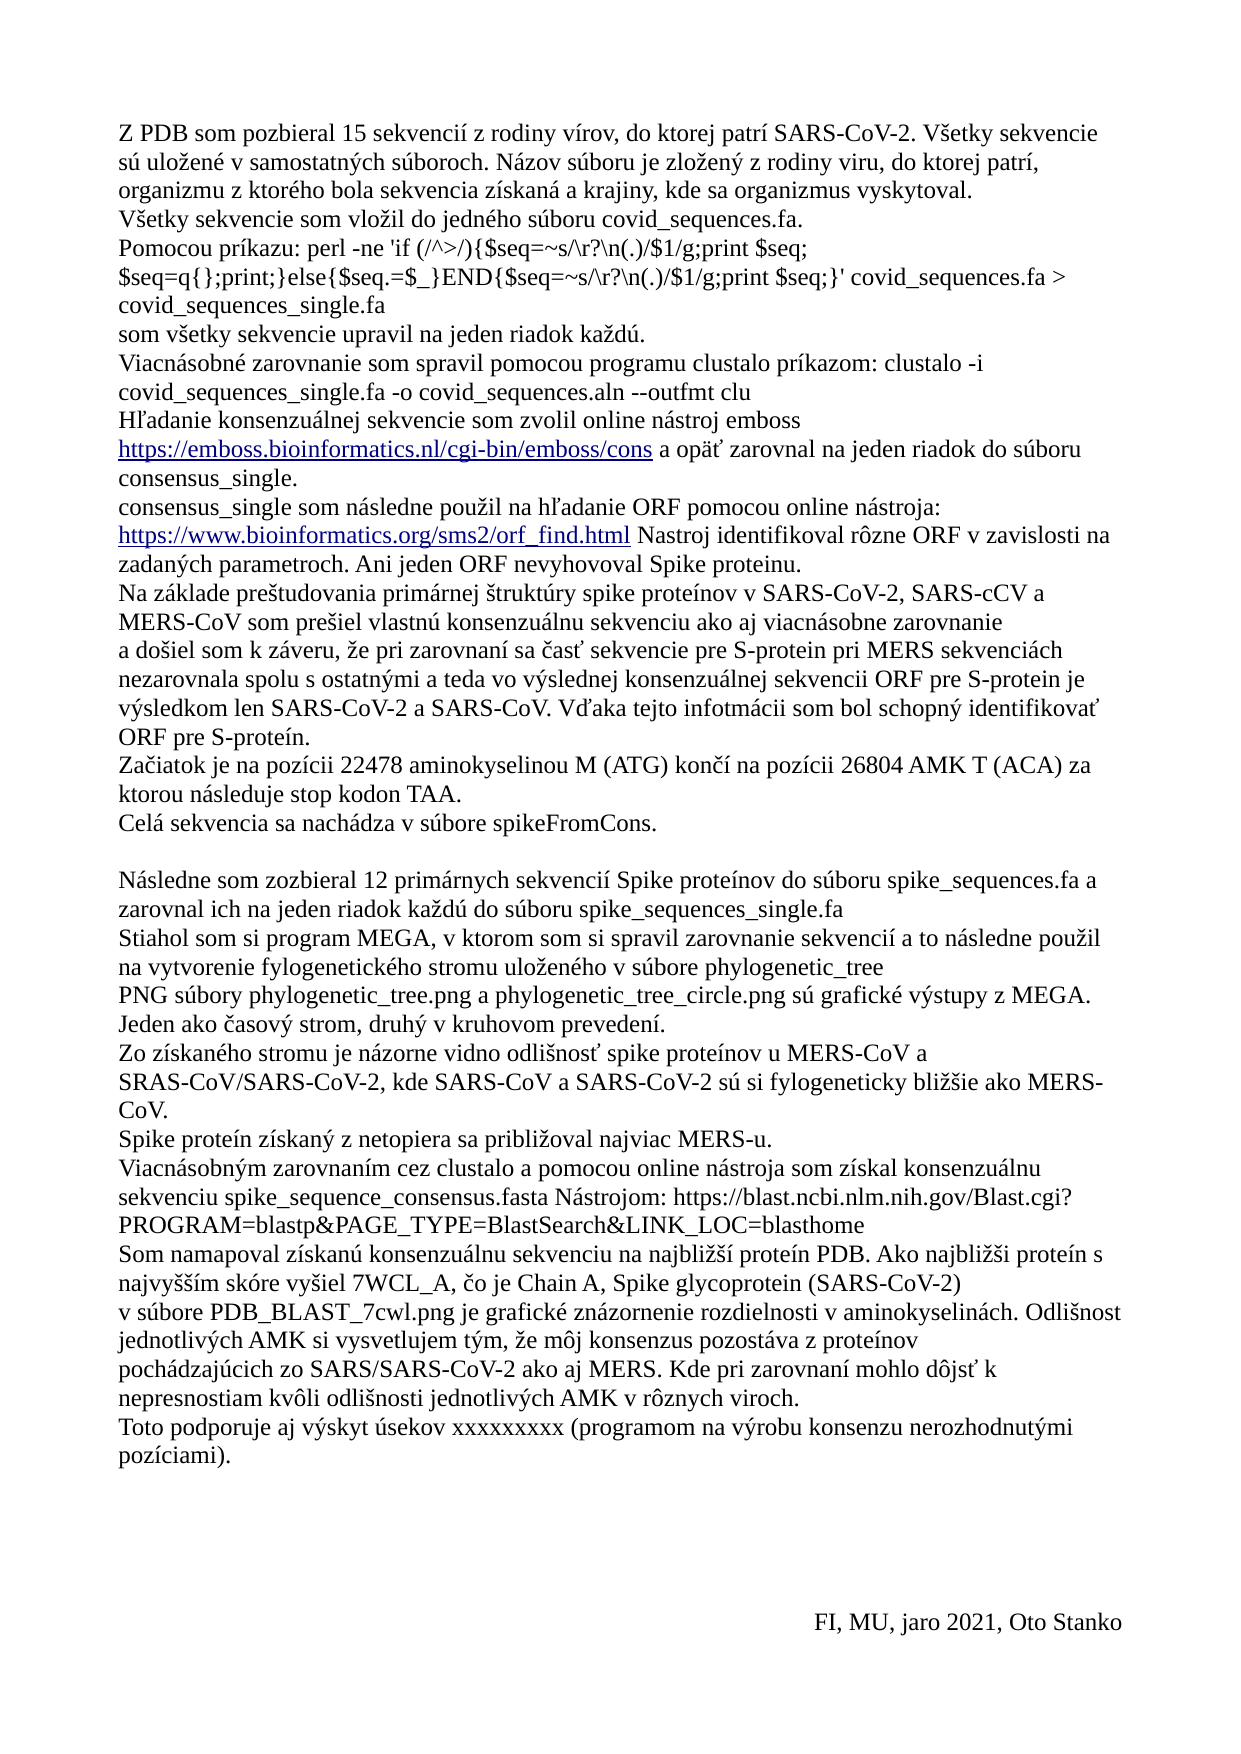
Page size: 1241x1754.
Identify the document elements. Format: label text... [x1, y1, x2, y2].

text Z PDB som pozbieral 15 sekvencií z rodiny vírov, do ktorej patrí SARS-CoV-2. Všetky sekvencie sú uložené v samostatných súboroch. Názov súboru je zložený z rodiny viru, do ktorej patrí, organizmu z ktorého bola sekvencia získaná a krajiny, kde sa organizmus vyskytoval. [118, 118, 1122, 204]
text Všetky sekvencie som vložil do jedného súboru covid_sequences.fa. Pomocou príkazu: perl -ne 'if (/^>/){$seq=~s/\r?\n(.)/$1/g;print $seq;$seq=q{};print;}else{$seq.=$_}END{$seq=~s/\r?\n(.)/$1/g;print $seq;}' covid_sequences.fa > covid_sequences_single.fa som všetky sekvencie upravil na jeden riadok každú. Viacnásobné zarovnanie som spravil pomocou programu clustalo príkazom: clustalo -i covid_sequences_single.fa -o covid_sequences.aln --outfmt clu Hľadanie konsenzuálnej sekvencie som zvolil online nástroj emboss https://emboss.bioinformatics.nl/cgi-bin/emboss/cons a opäť zarovnal na jeden riadok do súboru consensus_single. [118, 204, 1122, 492]
text Následne som zozbieral 12 primárnych sekvencií Spike proteínov do súboru spike_sequences.fa a zarovnal ich na jeden riadok každú do súboru spike_sequences_single.fa Stiahol som si program MEGA, v ktorom som si spravil zarovnanie sekvencií a to následne použil na vytvorenie fylogenetického stromu uloženého v súbore phylogenetic_tree PNG súbory phylogenetic_tree.png a phylogenetic_tree_circle.png sú grafické výstupy z MEGA. Jeden ako časový strom, druhý v kruhovom prevedení. Zo získaného stromu je názorne vidno odlišnosť spike proteínov u MERS-CoV a SRAS-CoV/SARS-CoV-2, kde SARS-CoV a SARS-CoV-2 sú si fylogeneticky bližšie ako MERS-CoV. Spike proteín získaný z netopiera sa približoval najviac MERS-u. Viacnásobným zarovnaním cez clustalo a pomocou online nástroja som získal konsenzuálnu sekvenciu spike_sequence_consensus.fasta Nástrojom: https://blast.ncbi.nlm.nih.gov/Blast.cgi?PROGRAM=blastp&PAGE_TYPE=BlastSearch&LINK_LOC=blasthome Som namapoval získanú konsenzuálnu sekvenciu na najbližší proteín PDB. Ako najbližši proteín s najvyšším skóre vyšiel 7WCL_A, čo je Chain A, Spike glycoprotein (SARS-CoV-2) v súbore PDB_BLAST_7cwl.png je grafické znázornenie rozdielnosti v aminokyselinách. Odlišnost jednotlivých AMK si vysvetlujem tým, že môj konsenzus pozostáva z proteínov pochádzajúcich zo SARS/SARS-CoV-2 ako aj MERS. Kde pri zarovnaní mohlo dôjsť k nepresnostiam kvôli odlišnosti jednotlivých AMK v rôznych viroch. Toto podporuje aj výskyt úsekov xxxxxxxxx (programom na výrobu konsenzu nerozhodnutými pozíciami). [118, 866, 1122, 1498]
text consensus_single som následne použil na hľadanie ORF pomocou online nástroja: https://www.bioinformatics.org/sms2/orf_find.html Nastroj identifikoval rôzne ORF v zavislosti na zadaných parametroch. Ani jeden ORF nevyhovoval Spike proteinu. Na základe preštudovania primárnej štruktúry spike proteínov v SARS-CoV-2, SARS-cCV a MERS-CoV som prešiel vlastnú konsenzuálnu sekvenciu ako aj viacnásobne zarovnanie a došiel som k záveru, že pri zarovnaní sa časť sekvencie pre S-protein pri MERS sekvenciách nezarovnala spolu s ostatnými a teda vo výslednej konsenzuálnej sekvencii ORF pre S-protein je výsledkom len SARS-CoV-2 a SARS-CoV. Vďaka tejto infotmácii som bol schopný identifikovať ORF pre S-proteín. Začiatok je na pozícii 22478 aminokyselinou M (ATG) končí na pozícii 26804 AMK T (ACA) za ktorou následuje stop kodon TAA. Celá sekvencia sa nachádza v súbore spikeFromCons. [118, 492, 1122, 837]
